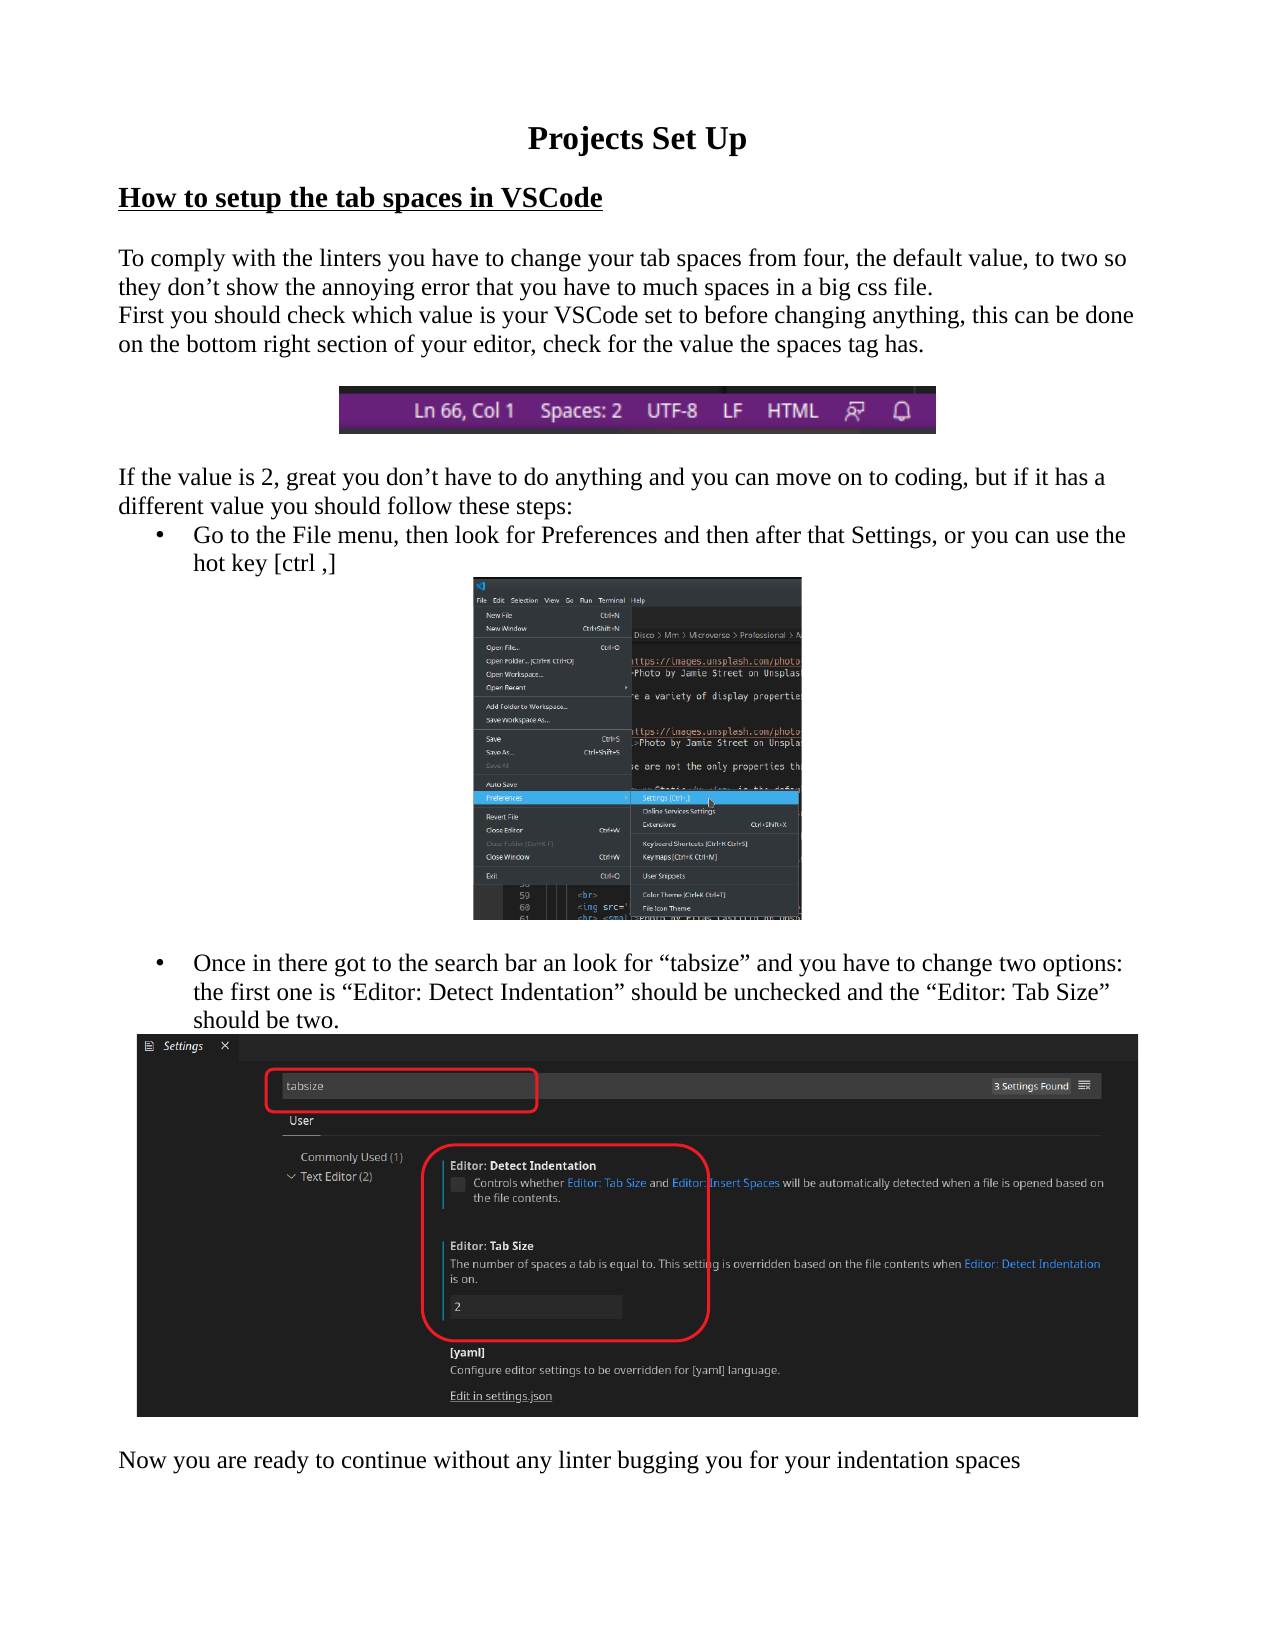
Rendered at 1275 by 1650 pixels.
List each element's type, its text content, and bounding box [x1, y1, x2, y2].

picture [339, 386, 936, 434]
text To comply with the linters you have to change your tab spaces from four, the default value, to two so they don’t show the annoying error that you have to much spaces in a big css file. [118, 243, 1157, 300]
text If the value is 2, great you don’t have to do anything and you can move on to coding, but if it has a different value you should follow these steps: [118, 462, 1157, 520]
text How to setup the tab spaces in VSCode [118, 181, 1157, 214]
picture [136, 1034, 1139, 1417]
picture [473, 577, 802, 920]
text Projects Set Up [118, 118, 1157, 156]
list Once in there got to the search bar an look for “tabsize” and you have to change two options: the first one is “Editor: Detect Indentation” should be unchecked and the “Editor: Tab Size” should be two. [156, 948, 1157, 1034]
list Go to the File menu, then look for Preferences and then after that Settings, or you can use the hot key [ctrl ,] [156, 520, 1157, 577]
text Now you are ready to continue without any linter bugging you for your indentation spaces [118, 1445, 1157, 1474]
text First you should check which value is your VSCode set to before changing anything, this can be done on the bottom right section of your editor, check for the value the spaces tag has. [118, 300, 1157, 358]
